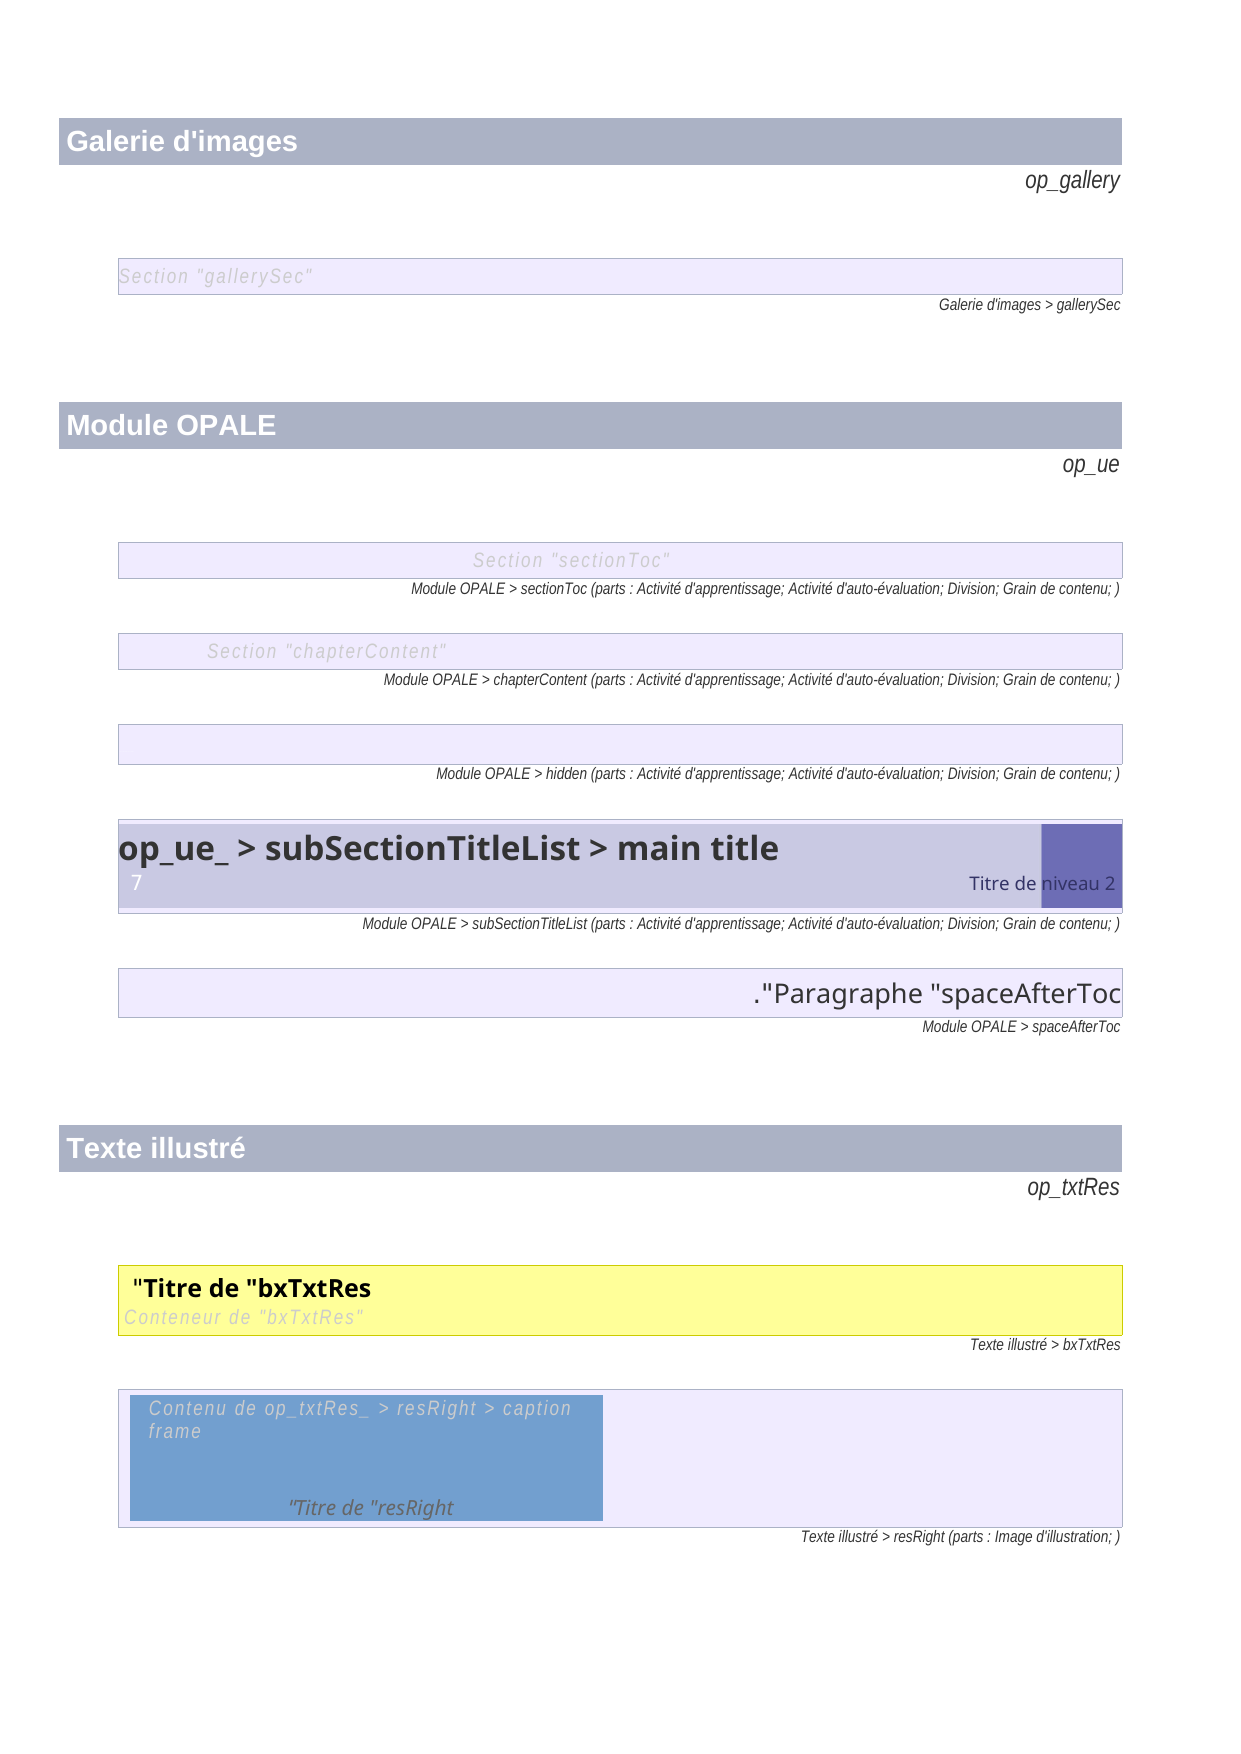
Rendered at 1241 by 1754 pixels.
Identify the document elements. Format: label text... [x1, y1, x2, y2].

title Texte illustré > resRight (parts : Image d'illustration; ) [118, 1528, 1122, 1546]
picture [119, 824, 1122, 908]
subtitle op_txtRes [118, 1172, 1122, 1200]
table_header Section "chapterContent" [119, 634, 1122, 669]
table_header Contenu inline de type "hidden". [119, 725, 1122, 764]
table_header Section "gallerySec" [119, 259, 1122, 294]
table_header Paragraphe "spaceAfterToc". [119, 969, 1122, 1017]
table_header [119, 1266, 1122, 1335]
title Module OPALE > sectionToc (parts : Activité d'apprentissage; Activité d'auto-évaluation; Division; Grain de contenu; ) [118, 579, 1122, 598]
subtitle op_gallery [118, 165, 1122, 193]
title Module OPALE > chapterContent (parts : Activité d'apprentissage; Activité d'auto-évaluation; Division; Grain de contenu; ) [118, 670, 1122, 688]
table_header op_ue_ > subSectionTitleList > main title Titre de niveau 2 7 [119, 820, 1122, 824]
picture [125, 846, 132, 856]
subtitle op_ue [118, 449, 1122, 477]
title Galerie d'images > gallerySec [118, 295, 1122, 314]
table_header Section "sectionToc" [119, 543, 1122, 578]
title Module OPALE > spaceAfterToc [118, 1018, 1122, 1036]
table_header [119, 1390, 1122, 1527]
title Module OPALE > subSectionTitleList (parts : Activité d'apprentissage; Activité d'auto-évaluation; Division; Grain de contenu; ) [118, 914, 1122, 933]
table_header op_ue_ > subSectionTitleList > main title Titre de niveau 2 7 [119, 908, 1122, 913]
table_header Titre de "bxTxtRes" Conteneur de "bxTxtRes" [124, 1271, 1116, 1329]
title Galerie d'images [60, 119, 1122, 164]
title Module OPALE > hidden (parts : Activité d'apprentissage; Activité d'auto-évaluation; Division; Grain de contenu; ) [118, 765, 1122, 783]
title Module OPALE [60, 403, 1122, 448]
title Texte illustré > bxTxtRes [118, 1336, 1122, 1354]
title Texte illustré [60, 1126, 1122, 1171]
